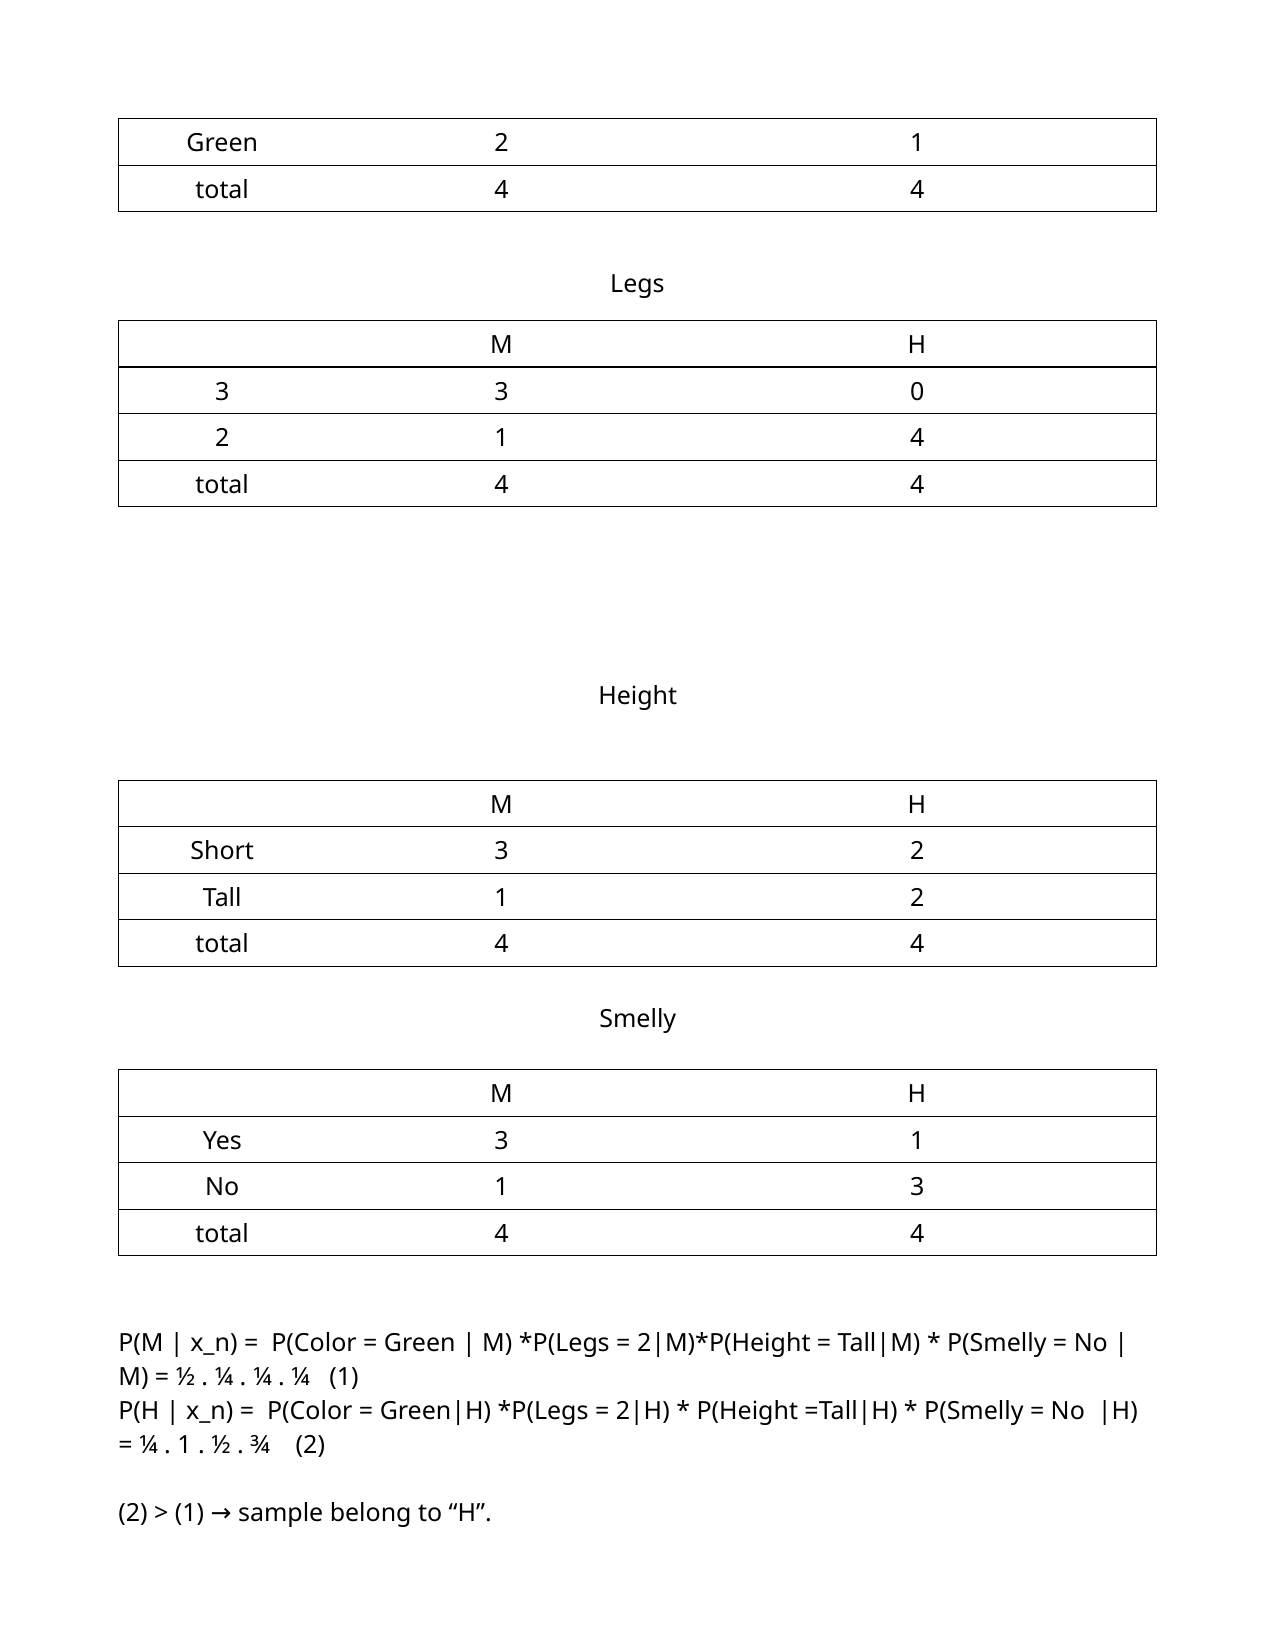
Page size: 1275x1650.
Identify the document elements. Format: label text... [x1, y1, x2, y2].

table_cell 1 [677, 119, 1156, 165]
table_cell No [119, 1163, 326, 1209]
table_header H [677, 321, 1156, 366]
table_header [119, 781, 326, 826]
table_cell 0 [677, 368, 1156, 413]
table_cell 4 [677, 414, 1156, 459]
table_header M [326, 321, 677, 366]
table_header H [677, 1070, 1156, 1116]
table_cell 1 [326, 874, 677, 919]
table_cell 4 [326, 166, 677, 211]
text P(H | x_n) = P(Color = Green|H) *P(Legs = 2|H) * P(Height =Tall|H) * P(Smelly = No |H) [118, 1393, 1157, 1427]
table_cell 2 [326, 119, 677, 165]
table_cell Short [119, 827, 326, 873]
table_cell 4 [677, 166, 1156, 211]
table_cell 3 [326, 827, 677, 873]
table_cell Green [119, 119, 326, 165]
table_cell 4 [677, 461, 1156, 506]
table_cell 4 [326, 920, 677, 966]
text P(M | x_n) = P(Color = Green | M) *P(Legs = 2|M)*P(Height = Tall|M) * P(Smelly = No |M) = ½ . ¼ . ¼ . ¼ (1) [118, 1324, 1157, 1393]
table_cell 1 [326, 414, 677, 459]
text (2) > (1) → sample belong to “H”. [118, 1495, 1157, 1529]
table_cell total [119, 461, 326, 506]
text = ¼ . 1 . ½ . ¾ (2) [118, 1427, 1157, 1461]
text Height [118, 677, 1157, 711]
table_cell 4 [326, 1210, 677, 1255]
table_header H [677, 781, 1156, 826]
table_header M [326, 1070, 677, 1116]
table_cell 2 [677, 874, 1156, 919]
text Legs [118, 266, 1157, 300]
text Smelly [118, 1001, 1157, 1035]
table_header [119, 1070, 326, 1116]
table_cell 1 [326, 1163, 677, 1209]
table_cell 4 [677, 920, 1156, 966]
table_cell Yes [119, 1117, 326, 1162]
table_cell 3 [119, 368, 326, 413]
table_cell 3 [326, 368, 677, 413]
table_cell total [119, 1210, 326, 1255]
table_header [119, 321, 326, 366]
table_header M [326, 781, 677, 826]
table_cell total [119, 920, 326, 966]
table_cell 4 [677, 1210, 1156, 1255]
table_cell 1 [677, 1117, 1156, 1162]
table_cell 2 [677, 827, 1156, 873]
table_cell Tall [119, 874, 326, 919]
table_cell 3 [677, 1163, 1156, 1209]
table_cell 3 [326, 1117, 677, 1162]
table_cell 4 [326, 461, 677, 506]
table_cell 2 [119, 414, 326, 459]
table_cell total [119, 166, 326, 211]
